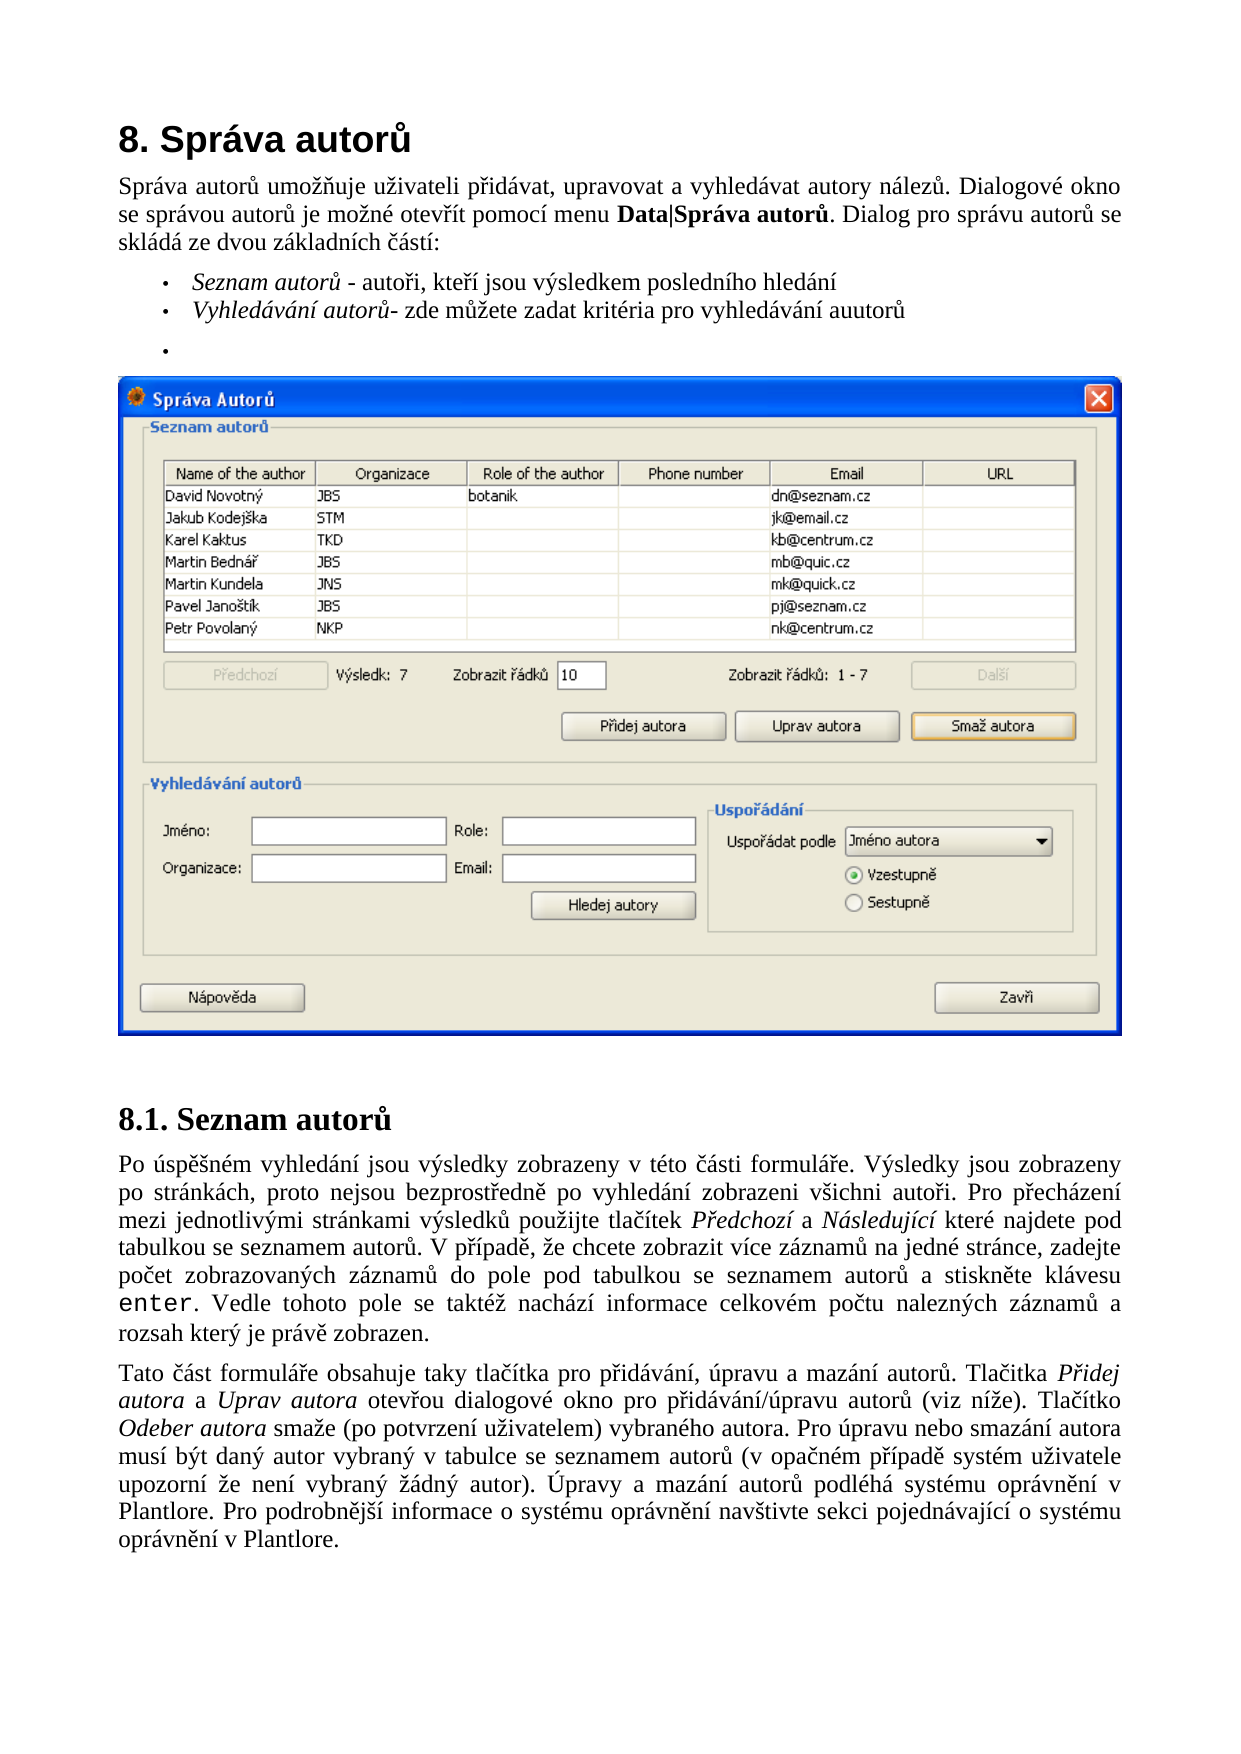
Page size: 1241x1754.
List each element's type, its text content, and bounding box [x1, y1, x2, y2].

list Seznam autorů - autoři, kteří jsou výsledkem posledního hledání [162, 268, 1122, 296]
subtitle 8. Správa autorů [118, 118, 1122, 160]
subtitle 8.1. Seznam autorů [118, 1101, 1122, 1138]
text Tato část formuláře obsahuje taky tlačítka pro přidávání, úpravu a mazání autorů. Tlačitka Přidej autora a Uprav autora otevřou dialogové okno pro přidávání/úpravu autorů (viz níže). Tlačítko Odeber autora smaže (po potvrzení uživatelem) vybraného autora. Pro úpravu nebo smazání autora musí být daný autor vybraný v tabulce se seznamem autorů (v opačném případě systém uživatele upozorní že není vybraný žádný autor). Úpravy a mazání autorů podléhá systému oprávnění v Plantlore. Pro podrobnější informace o systému oprávnění navštivte sekci pojednávající o systému oprávnění v Plantlore. [118, 1359, 1122, 1553]
list Vyhledávání autorů- zde můžete zadat kritéria pro vyhledávání auutorů [162, 296, 1122, 323]
picture [118, 376, 1122, 1036]
text Po úspěšném vyhledání jsou výsledky zobrazeny v této části formuláře. Výsledky jsou zobrazeny po stránkách, proto nejsou bezprostředně po vyhledání zobrazeni všichni autoři. Pro přecházení mezi jednotlivými stránkami výsledků použijte tlačítek Předchozí a Následující které najdete pod tabulkou se seznamem autorů. V případě, že chcete zobrazit více záznamů na jedné stránce, zadejte počet zobrazovaných záznamů do pole pod tabulkou se seznamem autorů a stiskněte klávesu enter. Vedle tohoto pole se taktéž nachází informace celkovém počtu nalezných záznamů a rozsah který je právě zobrazen. [118, 1150, 1122, 1346]
text Správa autorů umožňuje uživateli přidávat, upravovat a vyhledávat autory nálezů. Dialogové okno se správou autorů je možné otevřít pomocí menu Data|Správa autorů. Dialog pro správu autorů se skládá ze dvou základních částí: [118, 172, 1122, 256]
